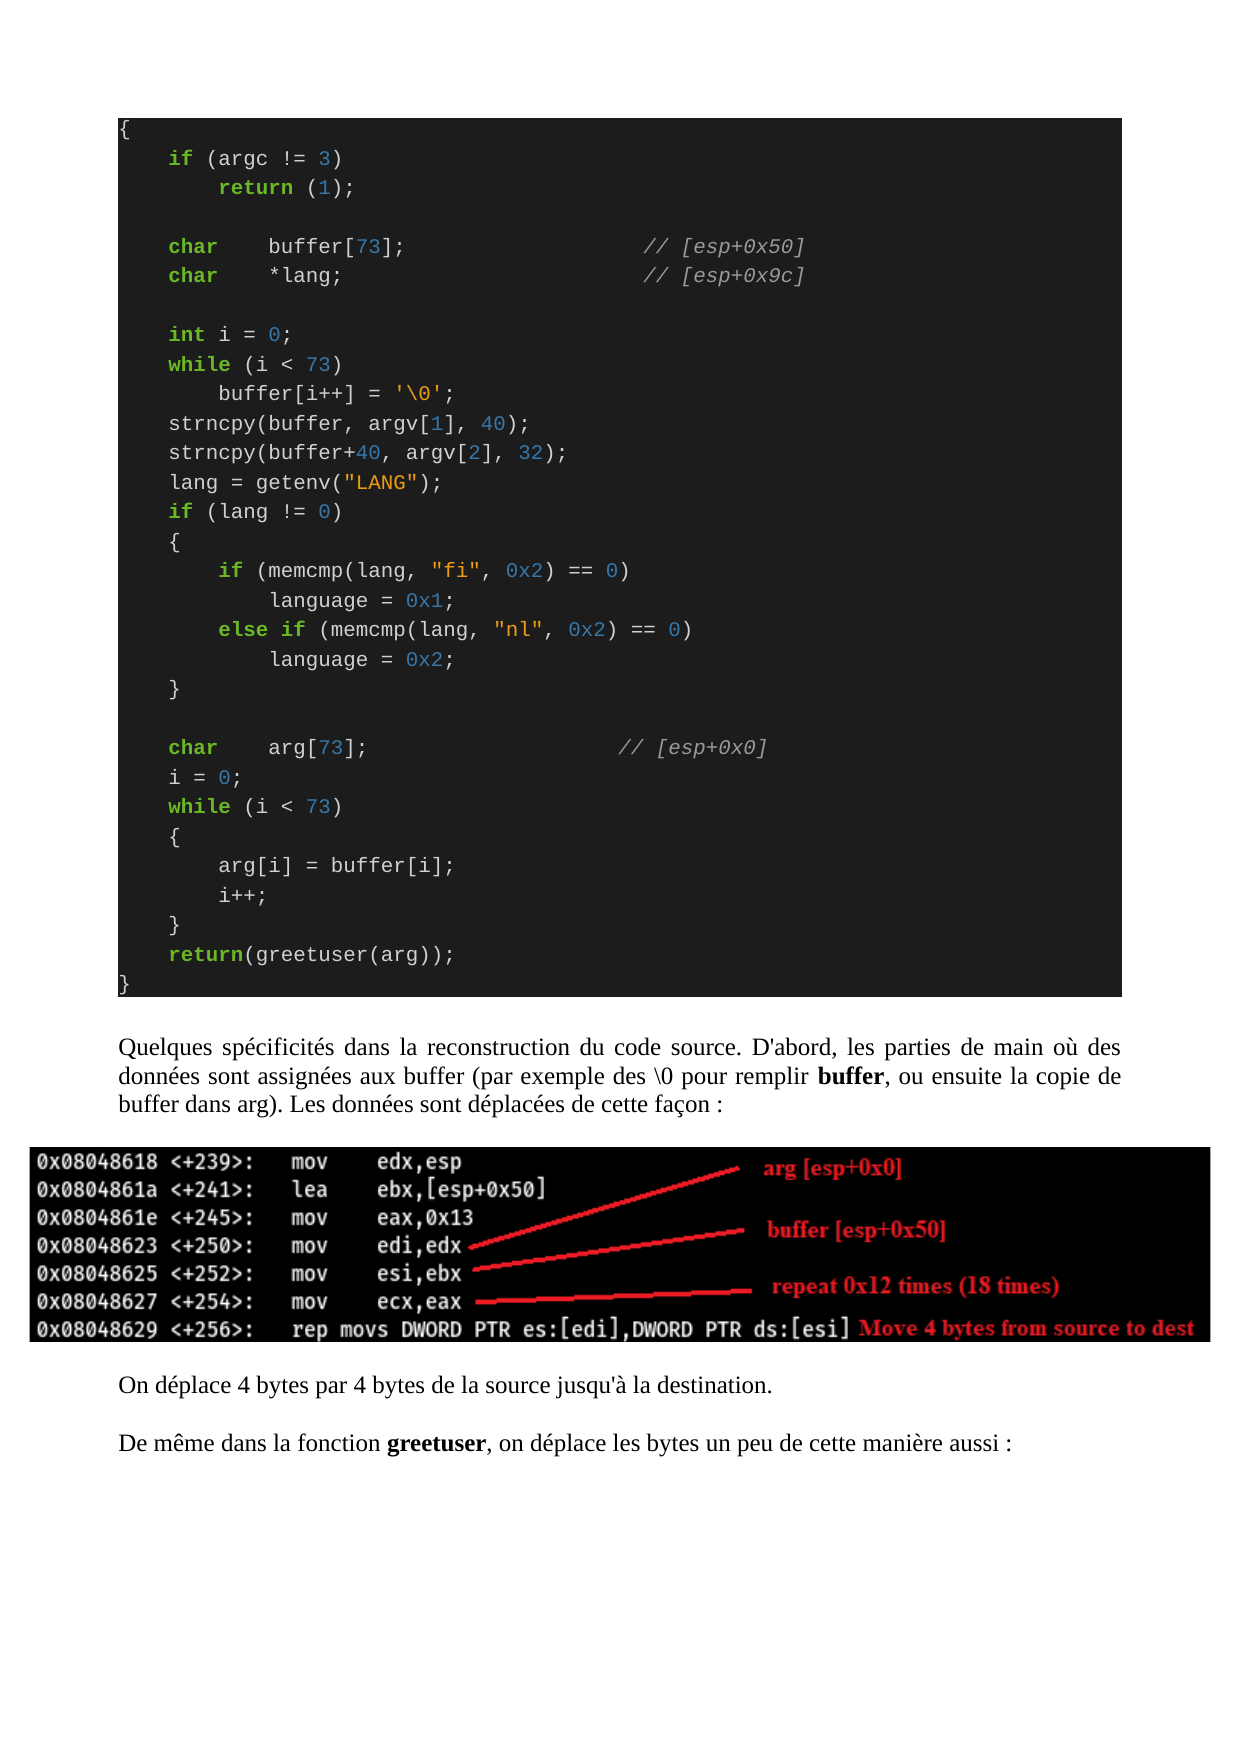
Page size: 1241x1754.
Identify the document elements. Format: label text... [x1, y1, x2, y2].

text arg[i] = buffer[i]; [118, 855, 1122, 879]
text } [118, 973, 1122, 997]
text } [118, 914, 1122, 938]
text int i = 0; [118, 324, 1122, 348]
text language = 0x2; [118, 649, 1122, 672]
text { [118, 826, 1122, 849]
text buffer[i++] = '\0'; [118, 383, 1122, 407]
text if (argc != 3) [118, 148, 1122, 171]
text lang = getenv("LANG"); [118, 472, 1122, 496]
text De même dans la fonction greetuser, on déplace les bytes un peu de cette manière aussi : [118, 1428, 1122, 1456]
text while (i < 73) [118, 796, 1122, 820]
text if (lang != 0) [118, 501, 1122, 525]
text Quelques spécificités dans la reconstruction du code source. D'abord, les parties de main où des données sont assignées aux buffer (par exemple des \0 pour remplir buffer, ou ensuite la copie de buffer dans arg). Les données sont déplacées de cette façon : [118, 1032, 1122, 1118]
text } [118, 678, 1122, 702]
text { [118, 531, 1122, 554]
text if (memcmp(lang, "fi", 0x2) == 0) [118, 560, 1122, 584]
text i++; [118, 884, 1122, 908]
text return(greetuser(arg)); [118, 943, 1122, 967]
text char *lang; // [esp+0x9c] [118, 266, 1122, 289]
text else if (memcmp(lang, "nl", 0x2) == 0) [118, 619, 1122, 643]
text i = 0; [118, 767, 1122, 790]
text while (i < 73) [118, 354, 1122, 378]
text { [118, 118, 1122, 142]
text language = 0x1; [118, 590, 1122, 613]
text On déplace 4 bytes par 4 bytes de la source jusqu'à la destination. [118, 1370, 1122, 1399]
text strncpy(buffer, argv[1], 40); [118, 413, 1122, 437]
text char buffer[73]; // [esp+0x50] [118, 236, 1122, 260]
text char arg[73]; // [esp+0x0] [118, 737, 1122, 761]
text strncpy(buffer+40, argv[2], 32); [118, 442, 1122, 466]
text return (1); [118, 177, 1122, 201]
